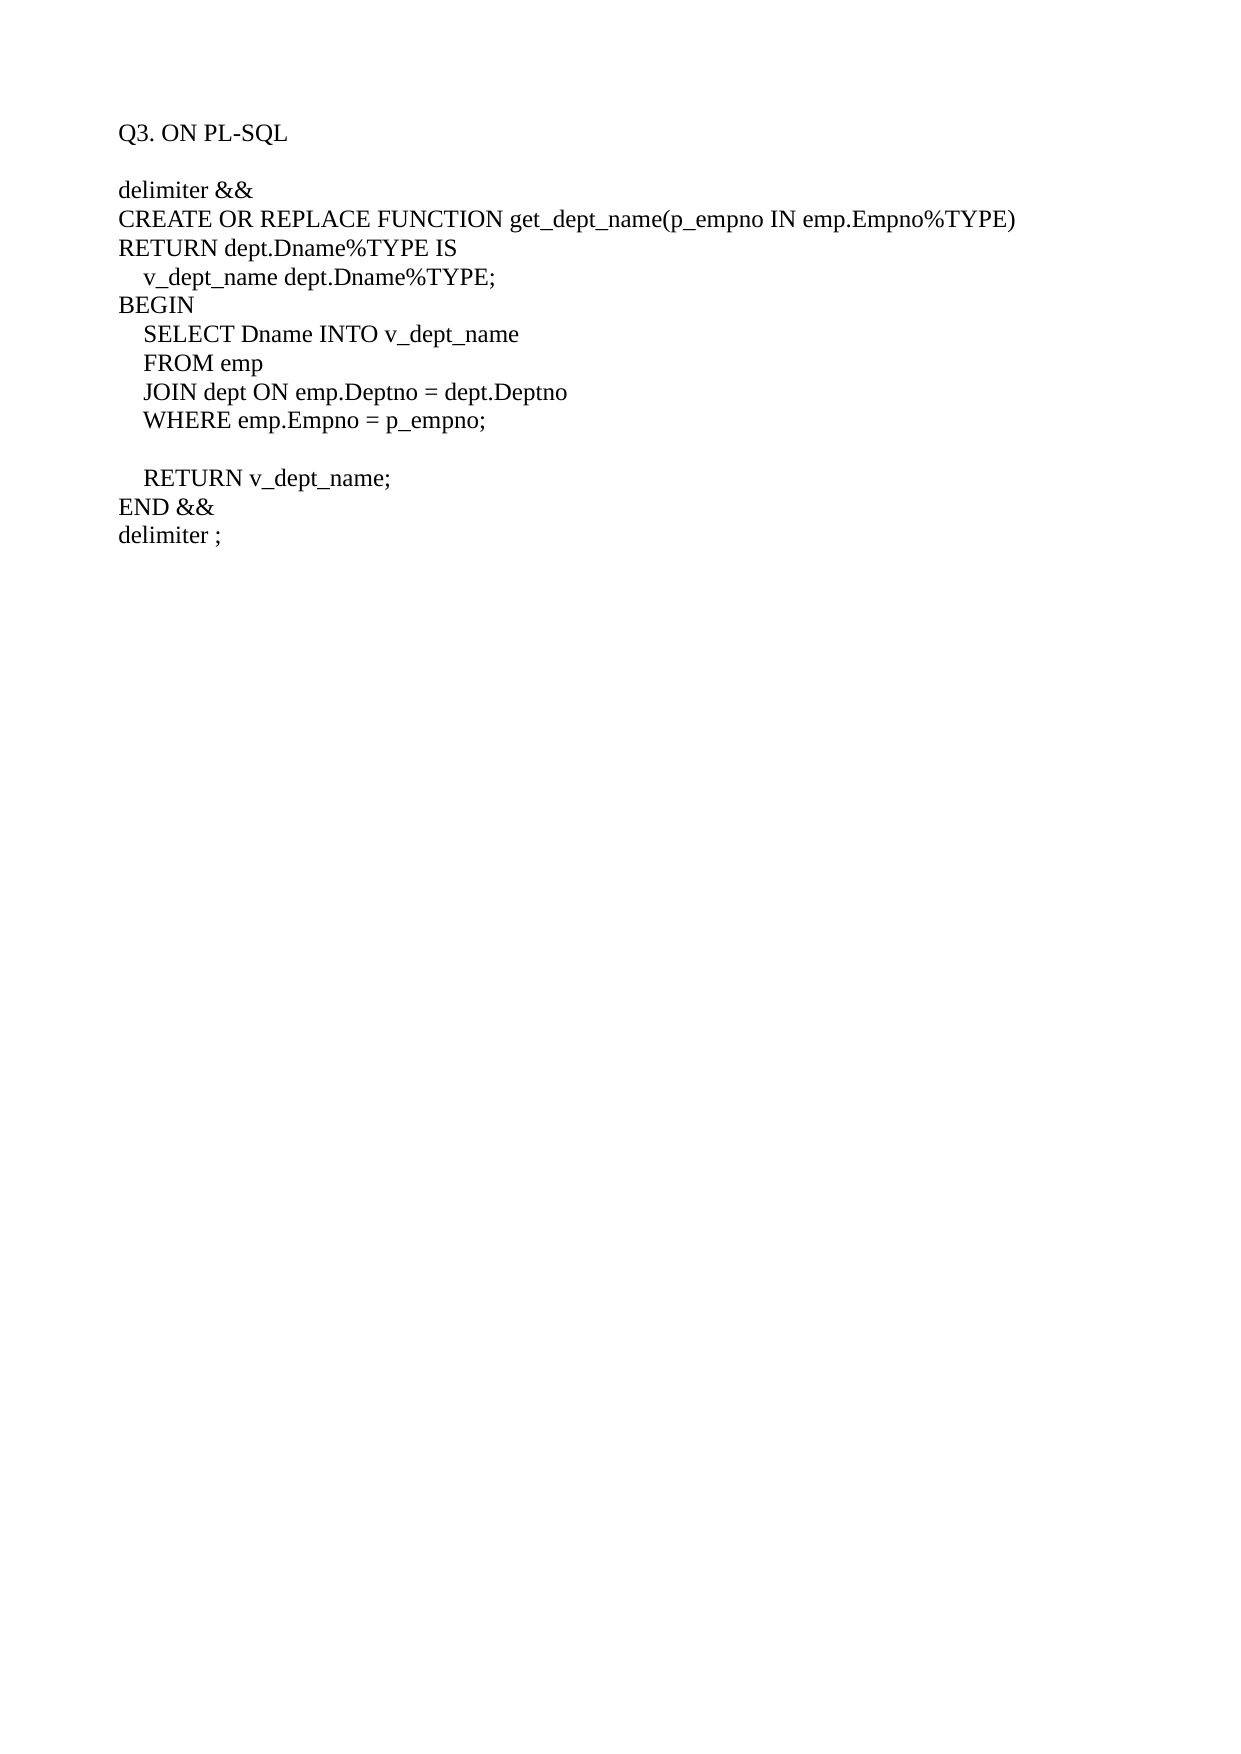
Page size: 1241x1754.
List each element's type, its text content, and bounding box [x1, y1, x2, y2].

text delimiter ; [118, 521, 1122, 549]
text delimiter && [118, 176, 1122, 204]
text END && [118, 492, 1122, 521]
text RETURN v_dept_name; [118, 463, 1122, 492]
text CREATE OR REPLACE FUNCTION get_dept_name(p_empno IN emp.Empno%TYPE) [118, 204, 1122, 233]
text v_dept_name dept.Dname%TYPE; [118, 262, 1122, 291]
text Q3. ON PL-SQL [118, 118, 1122, 147]
text BEGIN [118, 291, 1122, 319]
text RETURN dept.Dname%TYPE IS [118, 233, 1122, 262]
text JOIN dept ON emp.Deptno = dept.Deptno [118, 377, 1122, 406]
text SELECT Dname INTO v_dept_name [118, 319, 1122, 348]
text FROM emp [118, 348, 1122, 377]
text WHERE emp.Empno = p_empno; [118, 406, 1122, 434]
